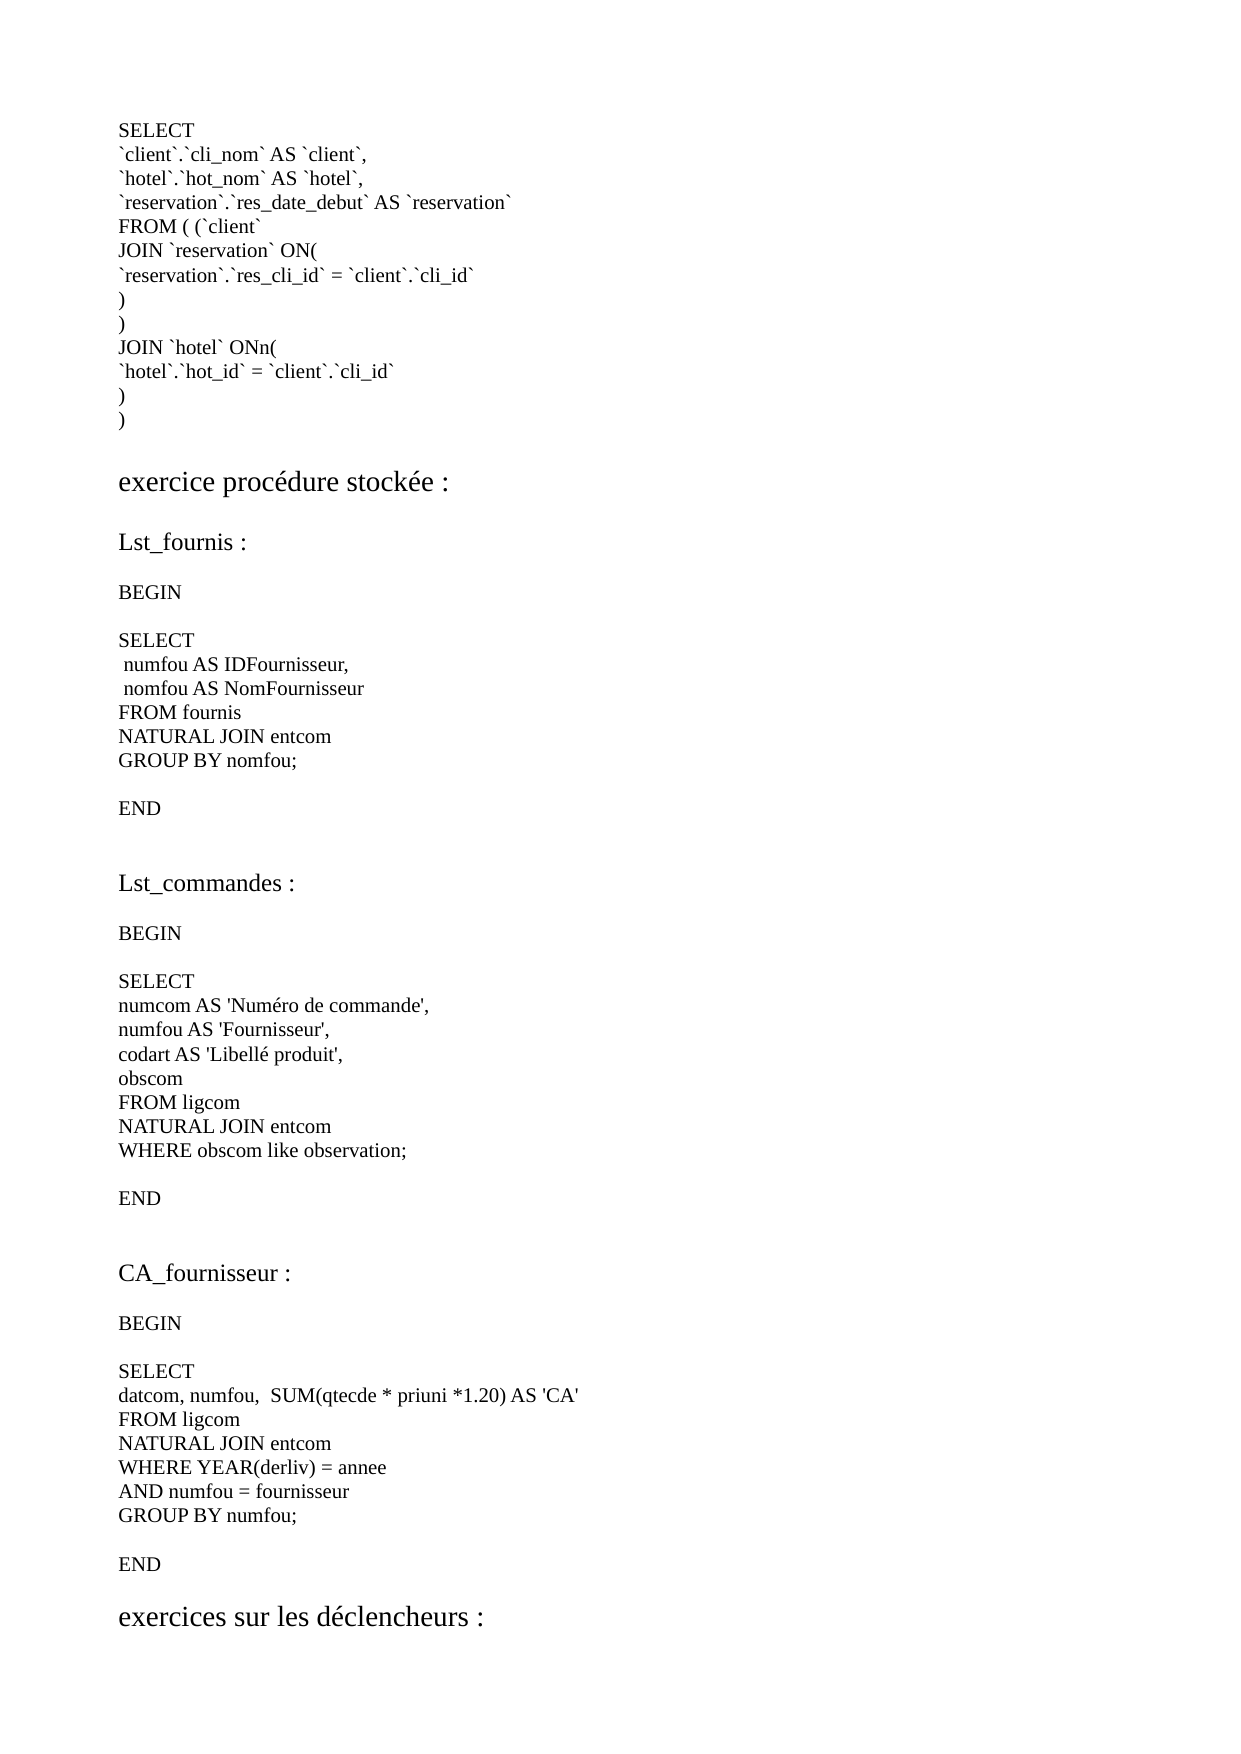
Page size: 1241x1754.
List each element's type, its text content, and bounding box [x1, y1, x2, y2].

text FROM ligcom [118, 1089, 1122, 1114]
text ) [118, 383, 1122, 407]
text AND numfou = fournisseur [118, 1479, 1122, 1503]
text `hotel`.`hot_id` = `client`.`cli_id` [118, 359, 1122, 383]
text END [118, 1186, 1122, 1210]
text Lst_commandes : [118, 868, 1122, 897]
text ) [118, 407, 1122, 431]
text exercice procédure stockée : [118, 464, 1122, 498]
text exercices sur les déclencheurs : [118, 1599, 1122, 1633]
text FROM fournis [118, 700, 1122, 724]
text datcom, numfou, SUM(qtecde * priuni *1.20) AS 'CA' [118, 1383, 1122, 1407]
text ) [118, 311, 1122, 335]
text NATURAL JOIN entcom [118, 724, 1122, 748]
text END [118, 796, 1122, 820]
text FROM ligcom [118, 1407, 1122, 1431]
text SELECT [118, 628, 1122, 652]
text obscom [118, 1066, 1122, 1089]
text `reservation`.`res_cli_id` = `client`.`cli_id` [118, 262, 1122, 287]
text CA_fournisseur : [118, 1258, 1122, 1287]
text SELECT [118, 118, 1122, 142]
text GROUP BY nomfou; [118, 748, 1122, 772]
text nomfou AS NomFournisseur [118, 676, 1122, 700]
text END [118, 1551, 1122, 1576]
text Lst_fournis : [118, 527, 1122, 556]
text codart AS 'Libellé produit', [118, 1041, 1122, 1066]
text NATURAL JOIN entcom [118, 1431, 1122, 1455]
text JOIN `reservation` ON( [118, 238, 1122, 262]
text BEGIN [118, 1311, 1122, 1335]
text SELECT [118, 1359, 1122, 1383]
text FROM ( (`client` [118, 214, 1122, 238]
text SELECT [118, 969, 1122, 993]
text numcom AS 'Numéro de commande', [118, 993, 1122, 1017]
text ) [118, 287, 1122, 311]
text WHERE obscom like observation; [118, 1138, 1122, 1162]
text JOIN `hotel` ONn( [118, 335, 1122, 359]
text numfou AS 'Fournisseur', [118, 1017, 1122, 1041]
text BEGIN [118, 579, 1122, 604]
text `client`.`cli_nom` AS `client`, [118, 142, 1122, 166]
text WHERE YEAR(derliv) = annee [118, 1455, 1122, 1479]
text numfou AS IDFournisseur, [118, 652, 1122, 676]
text NATURAL JOIN entcom [118, 1114, 1122, 1138]
text `hotel`.`hot_nom` AS `hotel`, [118, 166, 1122, 190]
text GROUP BY numfou; [118, 1503, 1122, 1527]
text BEGIN [118, 921, 1122, 945]
text `reservation`.`res_date_debut` AS `reservation` [118, 190, 1122, 214]
